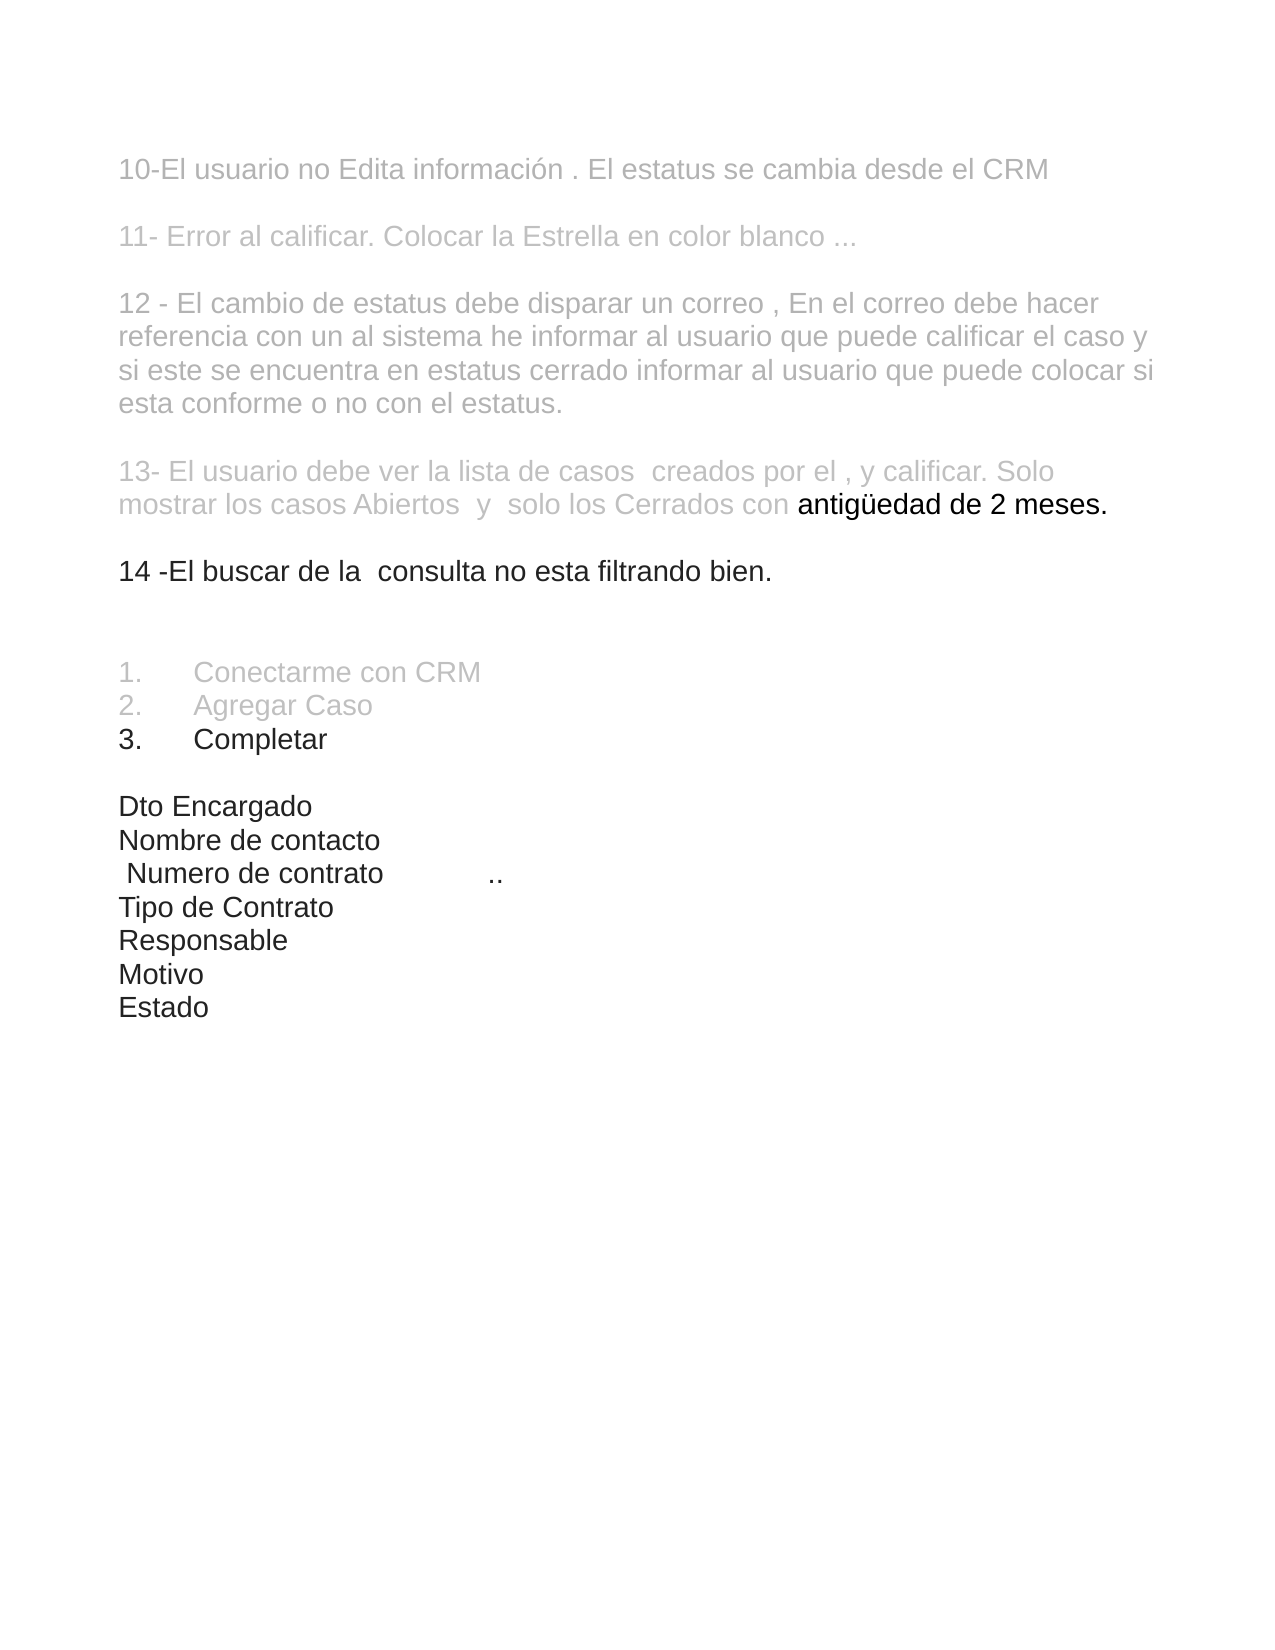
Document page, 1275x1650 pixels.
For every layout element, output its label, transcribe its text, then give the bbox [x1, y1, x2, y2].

text Numero de contrato .. [118, 856, 1157, 889]
text 12 - El cambio de estatus debe disparar un correo , En el correo debe hacer referencia con un al sistema he informar al usuario que puede calificar el caso y si este se encuentra en estatus cerrado informar al usuario que puede colocar si esta conforme o no con el estatus. [118, 286, 1157, 420]
text 13- El usuario debe ver la lista de casos creados por el , y calificar. Solo mostrar los casos Abiertos y solo los Cerrados con antigüedad de 2 meses. [118, 453, 1157, 521]
list Completar [118, 722, 1157, 755]
list Conectarme con CRM [118, 655, 1157, 688]
list Agregar Caso [118, 688, 1157, 722]
text Estado [118, 990, 1157, 1024]
text 10-El usuario no Edita información . El estatus se cambia desde el CRM [118, 152, 1157, 185]
text Motivo [118, 957, 1157, 990]
text 14 -El buscar de la consulta no esta filtrando bien. [118, 554, 1157, 588]
text Dto Encargado [118, 789, 1157, 822]
text Nombre de contacto [118, 822, 1157, 856]
text Tipo de Contrato [118, 889, 1157, 923]
text Responsable [118, 923, 1157, 957]
text 11- Error al calificar. Colocar la Estrella en color blanco ... [118, 219, 1157, 252]
